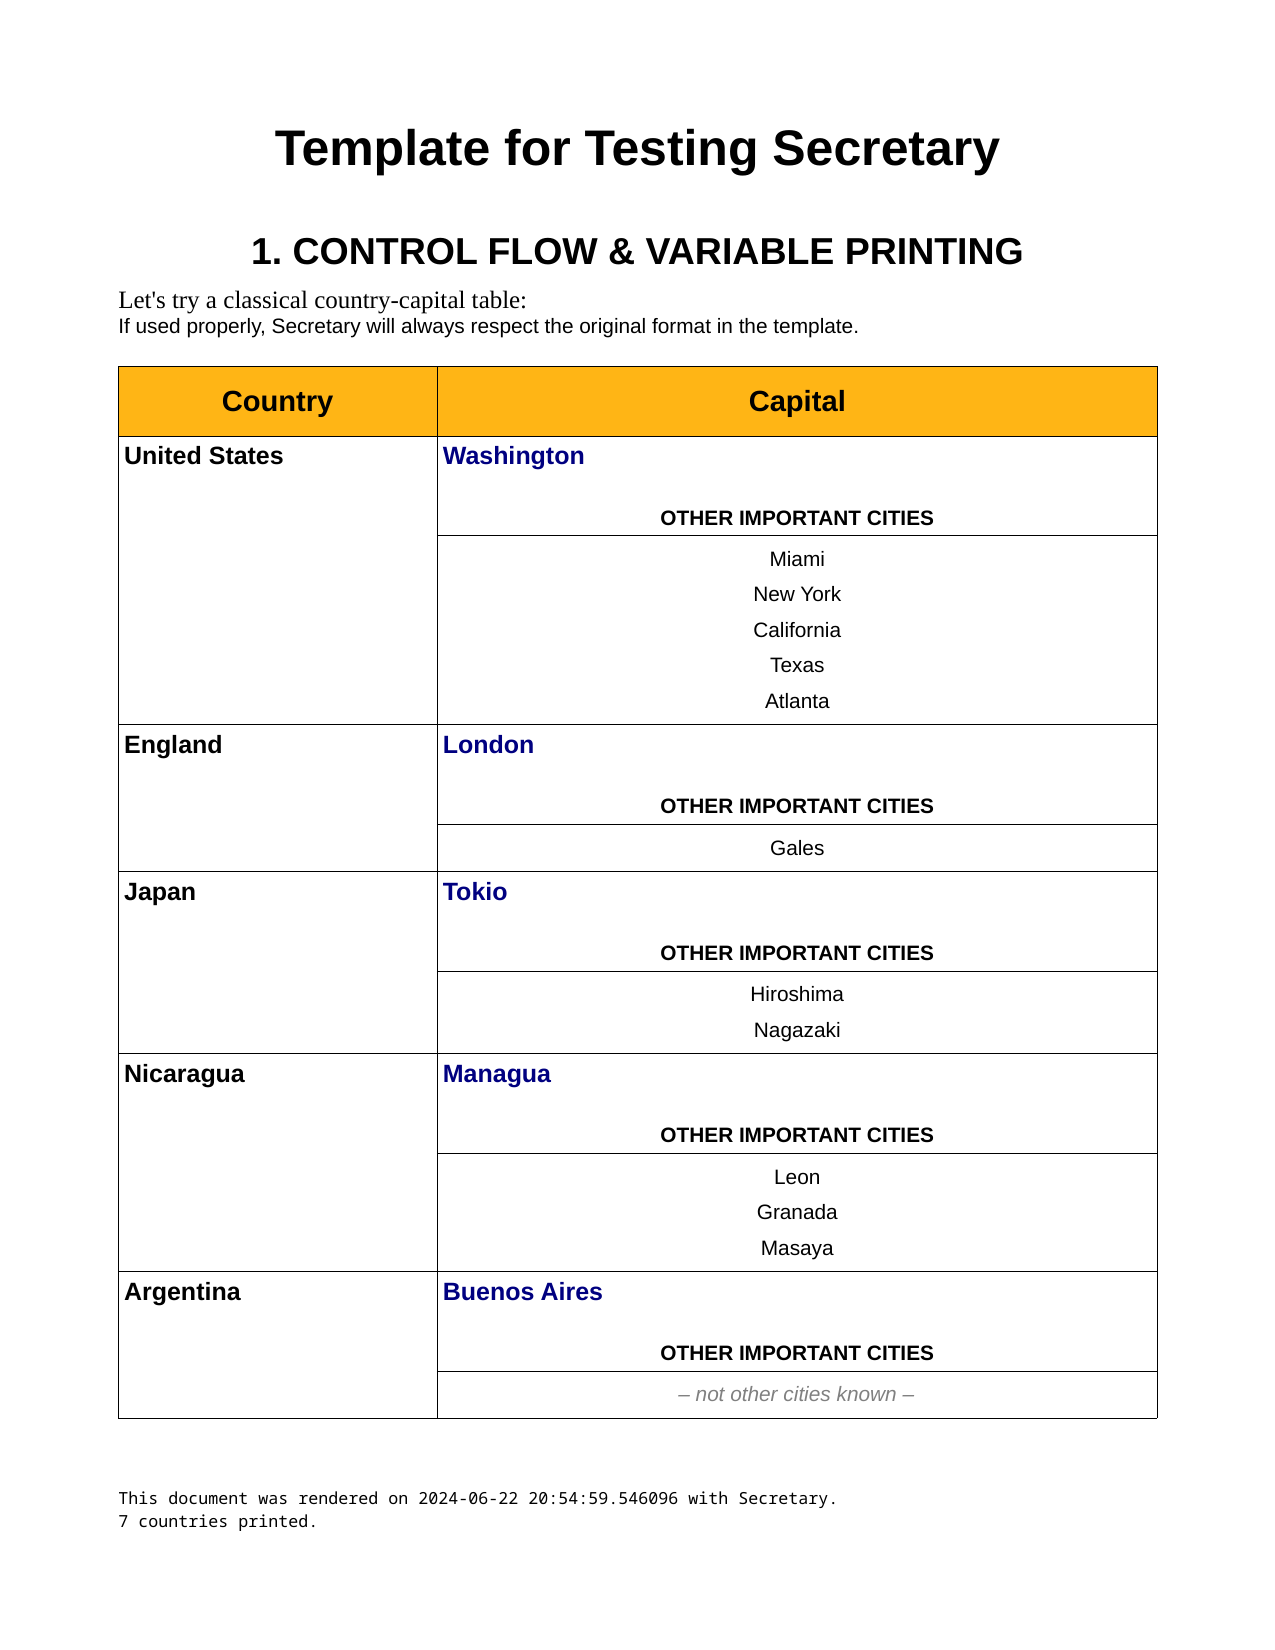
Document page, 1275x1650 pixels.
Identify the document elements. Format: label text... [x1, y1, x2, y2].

subtitle If used properly, Secretary will always respect the original format in the template. [118, 314, 1157, 338]
table_cell OTHER IMPORTANT CITIES [438, 476, 1157, 535]
table_cell OTHER IMPORTANT CITIES [438, 911, 1157, 971]
subtitle Template for Testing Secretary [118, 118, 1157, 176]
table_cell Texas [443, 648, 1151, 683]
table_cell Masaya [443, 1230, 1151, 1265]
table_header Gales [443, 830, 1151, 865]
table_cell Nicaragua [119, 1054, 437, 1271]
table_cell Granada [443, 1194, 1151, 1230]
table_cell Washington [438, 437, 1157, 476]
table_cell [438, 825, 1157, 871]
table_cell New York [443, 577, 1151, 612]
table_header Leon [443, 1159, 1151, 1194]
table_cell OTHER IMPORTANT CITIES [438, 764, 1157, 824]
table_cell [438, 1154, 1157, 1271]
text Let's try a classical country-capital table: [118, 285, 1157, 314]
table_cell Nagazaki [443, 1012, 1151, 1047]
table_cell OTHER IMPORTANT CITIES [438, 1311, 1157, 1371]
table_cell [438, 536, 1157, 724]
table_cell Atlanta [443, 683, 1151, 718]
table_header – not other cities known – [443, 1377, 1151, 1412]
table_cell Tokio [438, 872, 1157, 911]
table_cell [438, 1372, 1157, 1418]
table_cell Argentina [119, 1272, 437, 1418]
table_cell OTHER IMPORTANT CITIES [438, 1094, 1157, 1153]
table_cell Managua [438, 1054, 1157, 1093]
table_cell [438, 972, 1157, 1053]
table_header Capital [438, 367, 1157, 436]
table_cell Buenos Aires [438, 1272, 1157, 1311]
table_cell London [438, 725, 1157, 764]
title 1. CONTROL FLOW & VARIABLE PRINTING [118, 229, 1157, 272]
table_header Miami [443, 541, 1151, 577]
table_header Hiroshima [443, 977, 1151, 1012]
table_cell United States [119, 437, 437, 724]
table_cell Japan [119, 872, 437, 1053]
table_header Country [119, 367, 437, 436]
table_cell California [443, 612, 1151, 647]
table_cell England [119, 725, 437, 871]
